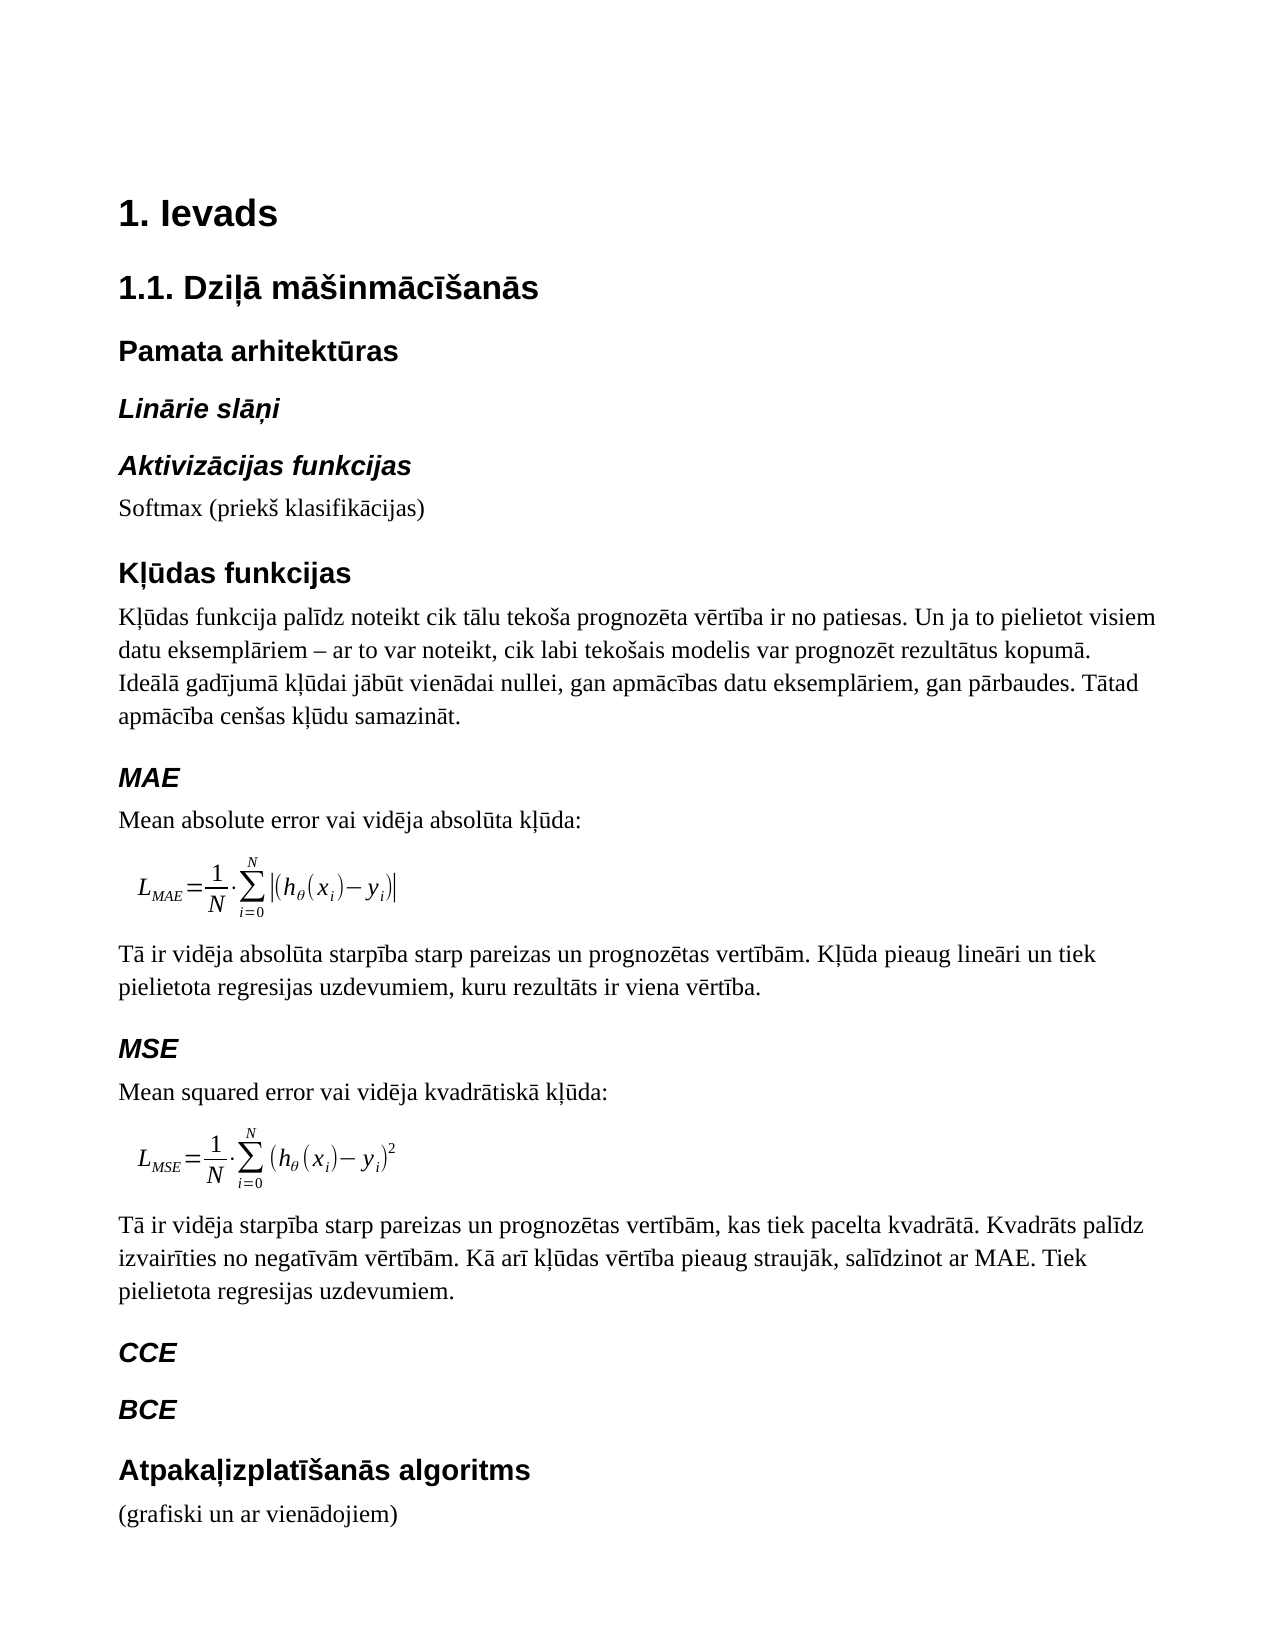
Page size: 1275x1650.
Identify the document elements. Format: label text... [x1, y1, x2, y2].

subtitle Aktivizācijas funkcijas [118, 449, 1157, 481]
subtitle CCE [118, 1337, 1157, 1368]
subtitle MAE [118, 761, 1157, 793]
subtitle Atpakaļizplatīšanās algoritms [118, 1452, 1157, 1486]
subtitle MSE [118, 1032, 1157, 1064]
subtitle BCE [118, 1393, 1157, 1425]
subtitle Pamata arhitektūras [118, 333, 1157, 367]
subtitle 1. Ievads [118, 191, 1157, 234]
text Softmax (priekš klasifikācijas) [118, 493, 1157, 522]
subtitle Kļūdas funkcijas [118, 556, 1157, 589]
subtitle Linārie slāņi [118, 392, 1157, 424]
text Mean absolute error vai vidēja absolūta kļūda: [118, 805, 1157, 834]
text (grafiski un ar vienādojiem) [118, 1499, 1157, 1527]
subtitle 1.1. Dziļā māšinmācīšanās [118, 268, 1157, 306]
text Mean squared error vai vidēja kvadrātiskā kļūda: [118, 1077, 1157, 1105]
text Kļūdas funkcija palīdz noteikt cik tālu tekoša prognozēta vērtība ir no patiesas. Un ja to pielietot visiem datu eksemplāriem – ar to var noteikt, cik labi tekošais modelis var prognozēt rezultātus kopumā. Ideālā gadījumā kļūdai jābūt vienādai nullei, gan apmācības datu eksemplāriem, gan pārbaudes. Tātad apmācība cenšas kļūdu samazināt. [118, 602, 1157, 730]
text Tā ir vidēja absolūta starpība starp pareizas un prognozētas vertībām. Kļūda pieaug lineāri un tiek pielietota regresijas uzdevumiem, kuru rezultāts ir viena vērtība. [118, 939, 1157, 1001]
text Tā ir vidēja starpība starp pareizas un prognozētas vertībām, kas tiek pacelta kvadrātā. Kvadrāts palīdz izvairīties no negatīvām vērtībām. Kā arī kļūdas vērtība pieaug straujāk, salīdzinot ar MAE. Tiek pielietota regresijas uzdevumiem. [118, 1210, 1157, 1305]
